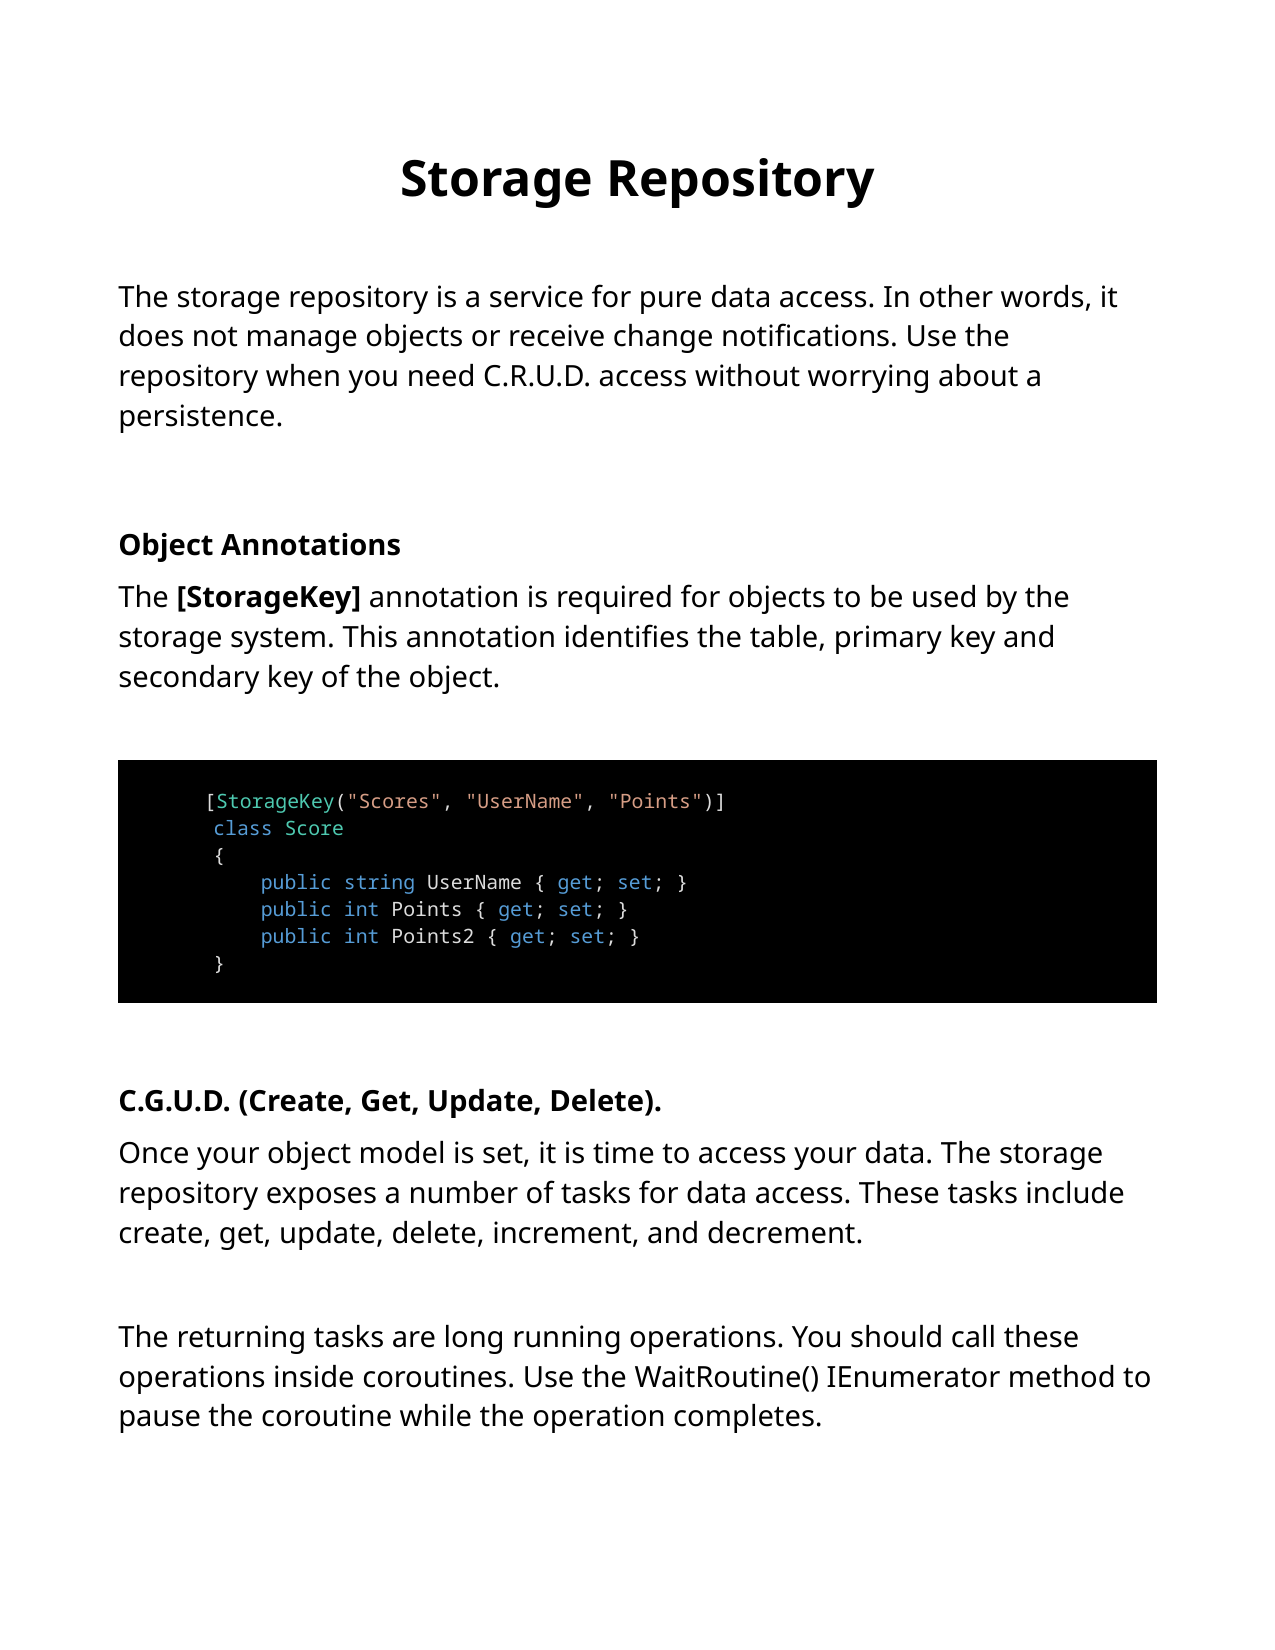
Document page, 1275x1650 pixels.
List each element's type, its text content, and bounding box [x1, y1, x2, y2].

text public int Points2 { get; set; } [118, 922, 1157, 949]
subtitle C.G.U.D. (Create, Get, Update, Delete). [118, 1080, 1157, 1120]
subtitle Object Annotations [118, 524, 1157, 564]
text [StorageKey("Scores", "UserName", "Points")] [118, 787, 1157, 814]
text } [118, 949, 1157, 976]
text public string UserName { get; set; } [118, 868, 1157, 895]
text public int Points { get; set; } [118, 895, 1157, 922]
subtitle Storage Repository [118, 143, 1157, 211]
text { [118, 841, 1157, 868]
text class Score [118, 814, 1157, 841]
text The storage repository is a service for pure data access. In other words, it does not manage objects or receive change notifications. Use the repository when you need C.R.U.D. access without worrying about a persistence. [118, 276, 1157, 435]
text Once your object model is set, it is time to access your data. The storage repository exposes a number of tasks for data access. These tasks include create, get, update, delete, increment, and decrement. [118, 1132, 1157, 1252]
text The returning tasks are long running operations. You should call these operations inside coroutines. Use the WaitRoutine() IEnumerator method to pause the coroutine while the operation completes. [118, 1316, 1157, 1435]
text The [StorageKey] annotation is required for objects to be used by the storage system. This annotation identifies the table, primary key and secondary key of the object. [118, 577, 1157, 696]
